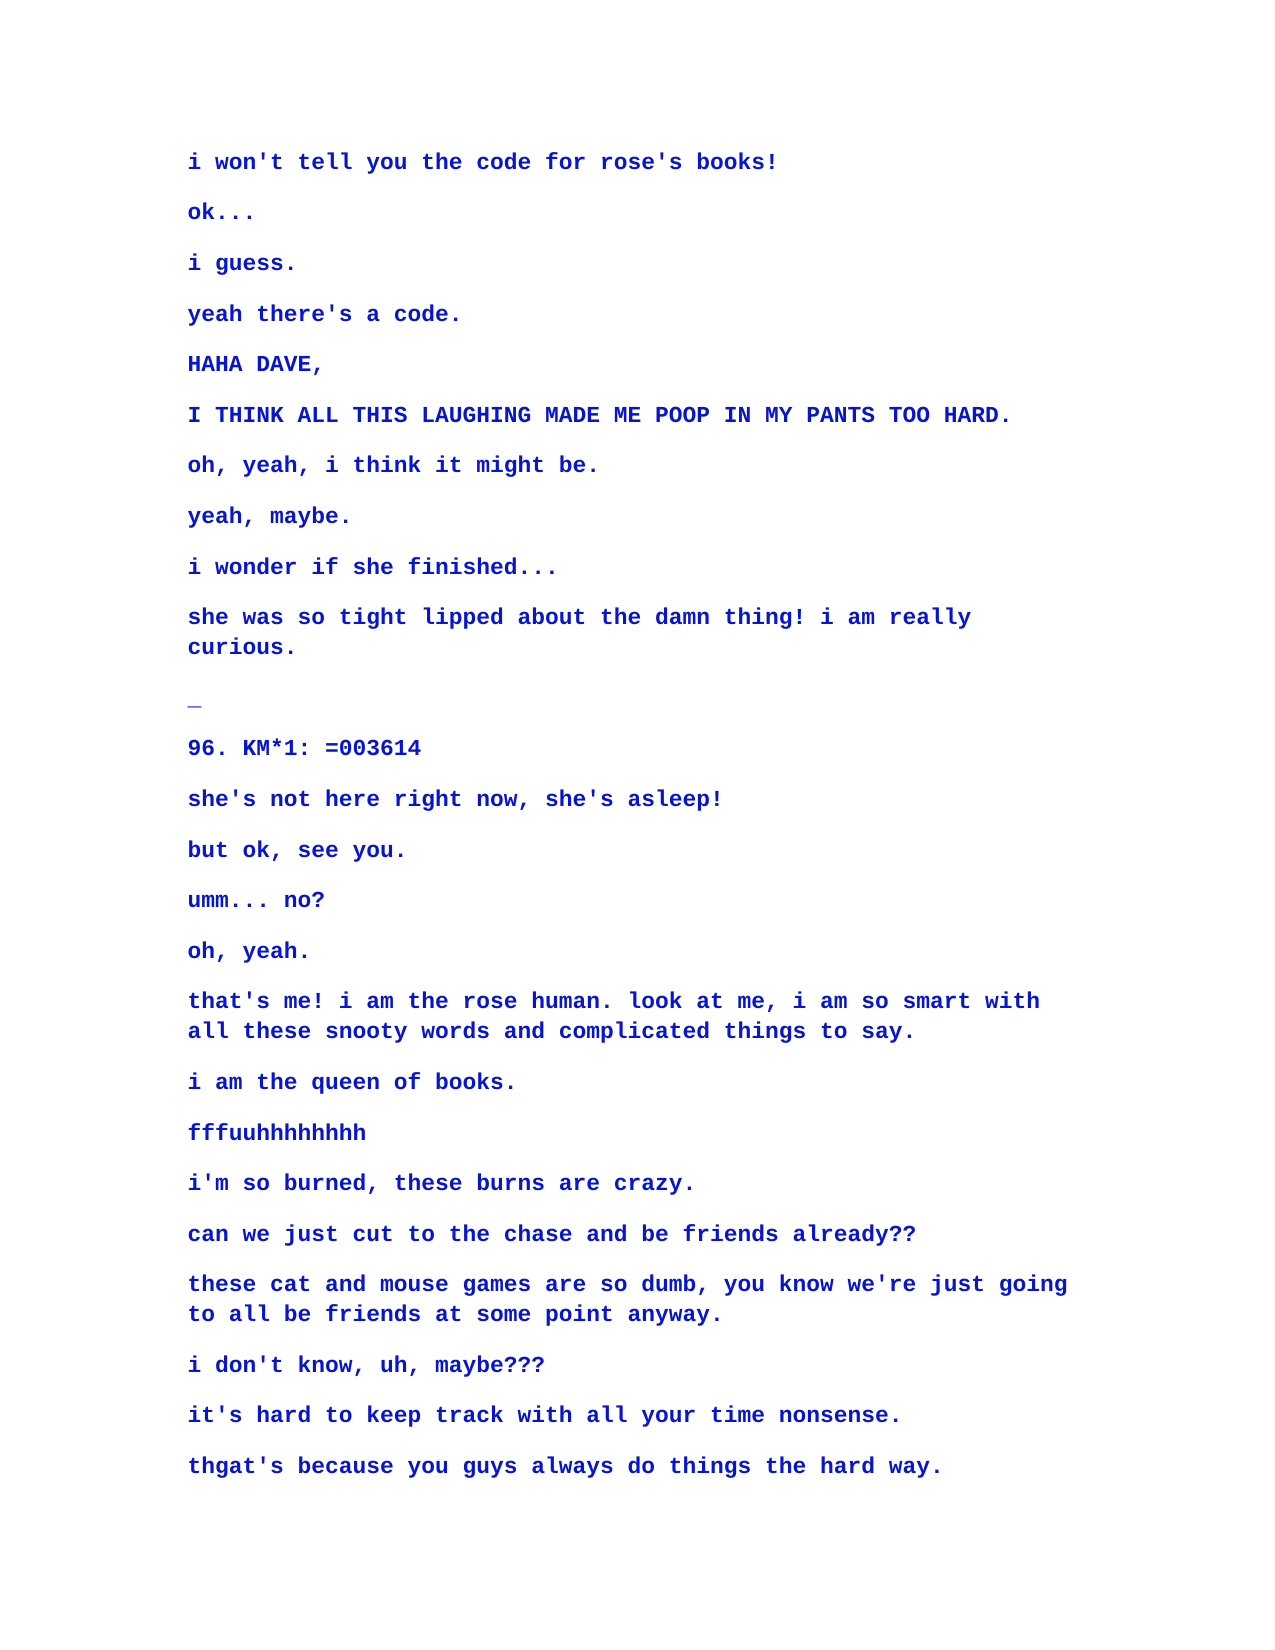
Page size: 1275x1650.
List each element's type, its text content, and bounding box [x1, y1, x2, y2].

text I THINK ALL THIS LAUGHING MADE ME POOP IN MY PANTS TOO HARD. [187, 403, 1087, 429]
text i'm so burned, these burns are crazy. [187, 1171, 1087, 1197]
text ok... [187, 201, 1087, 227]
text she was so tight lipped about the damn thing! i am really curious. [187, 606, 1087, 661]
text umm... no? [187, 888, 1087, 914]
text can we just cut to the chase and be friends already?? [187, 1222, 1087, 1248]
text _ [187, 686, 1087, 712]
text oh, yeah. [187, 939, 1087, 965]
text these cat and mouse games are so dumb, you know we're just going to all be friends at some point anyway. [187, 1273, 1087, 1328]
text i am the queen of books. [187, 1070, 1087, 1096]
text oh, yeah, i think it might be. [187, 454, 1087, 480]
text yeah, maybe. [187, 504, 1087, 530]
text HAHA DAVE, [187, 352, 1087, 378]
text she's not here right now, she's asleep! [187, 787, 1087, 813]
text it's hard to keep track with all your time nonsense. [187, 1404, 1087, 1430]
text 96. KM*1: =003614 [187, 737, 1087, 763]
text that's me! i am the rose human. look at me, i am so smart with all these snooty words and complicated things to say. [187, 990, 1087, 1046]
text i wonder if she finished... [187, 555, 1087, 581]
text thgat's because you guys always do things the hard way. [187, 1454, 1087, 1480]
text yeah there's a code. [187, 302, 1087, 328]
text i don't know, uh, maybe??? [187, 1353, 1087, 1379]
text i guess. [187, 251, 1087, 277]
text but ok, see you. [187, 838, 1087, 864]
text i won't tell you the code for rose's books! [187, 150, 1087, 176]
text fffuuhhhhhhhh [187, 1121, 1087, 1147]
